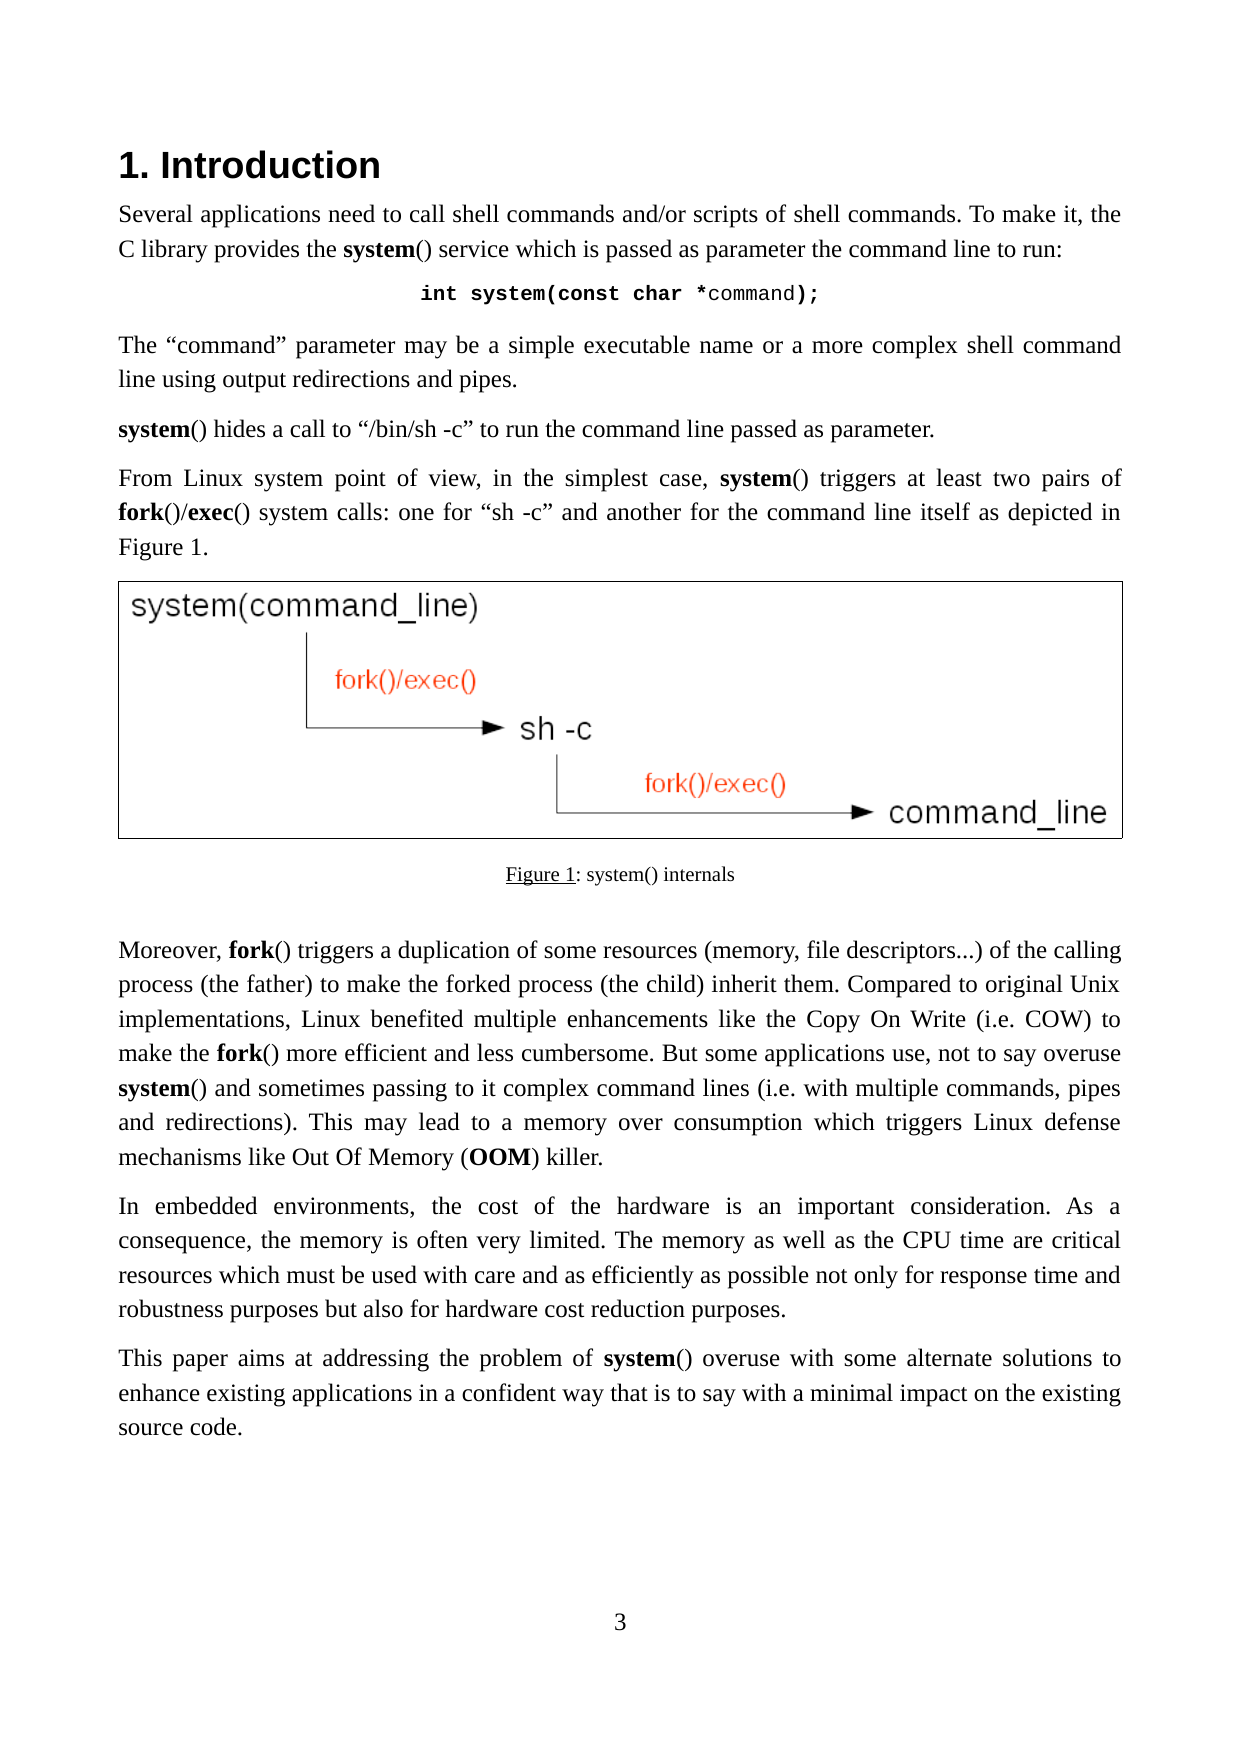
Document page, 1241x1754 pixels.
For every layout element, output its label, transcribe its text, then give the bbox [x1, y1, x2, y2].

text system() hides a call to “/bin/sh -c” to run the command line passed as parameter. [118, 414, 1122, 442]
text From Linux system point of view, in the simplest case, system() triggers at least two pairs of fork()/exec() system calls: one for “sh -c” and another for the command line itself as depicted in Figure 1. [118, 463, 1122, 560]
text Several applications need to call shell commands and/or scripts of shell commands. To make it, the C library provides the system() service which is passed as parameter the command line to run: [118, 199, 1122, 262]
text int system(const char *command); [118, 283, 1122, 330]
subtitle 1. Introduction [118, 143, 1122, 187]
text Figure 1: system() internals [118, 862, 1122, 886]
text In embedded environments, the cost of the hardware is an important consideration. As a consequence, the memory is often very limited. The memory as well as the CPU time are critical resources which must be used with care and as efficiently as possible not only for response time and robustness purposes but also for hardware cost reduction purposes. [118, 1191, 1122, 1323]
text Moreover, fork() triggers a duplication of some resources (memory, file descriptors...) of the calling process (the father) to make the forked process (the child) inherit them. Compared to original Unix implementations, Linux benefited multiple enhancements like the Copy On Write (i.e. COW) to make the fork() more efficient and less cumbersome. But some applications use, not to say overuse system() and sometimes passing to it complex command lines (i.e. with multiple commands, pipes and redirections). This may lead to a memory over consumption which triggers Linux defense mechanisms like Out Of Memory (OOM) killer. [118, 935, 1122, 1171]
picture [119, 582, 1122, 838]
text This paper aims at addressing the problem of system() overuse with some alternate solutions to enhance existing applications in a confident way that is to say with a minimal impact on the existing source code. [118, 1343, 1122, 1441]
text The “command” parameter may be a simple executable name or a more complex shell command line using output redirections and pipes. [118, 330, 1122, 393]
